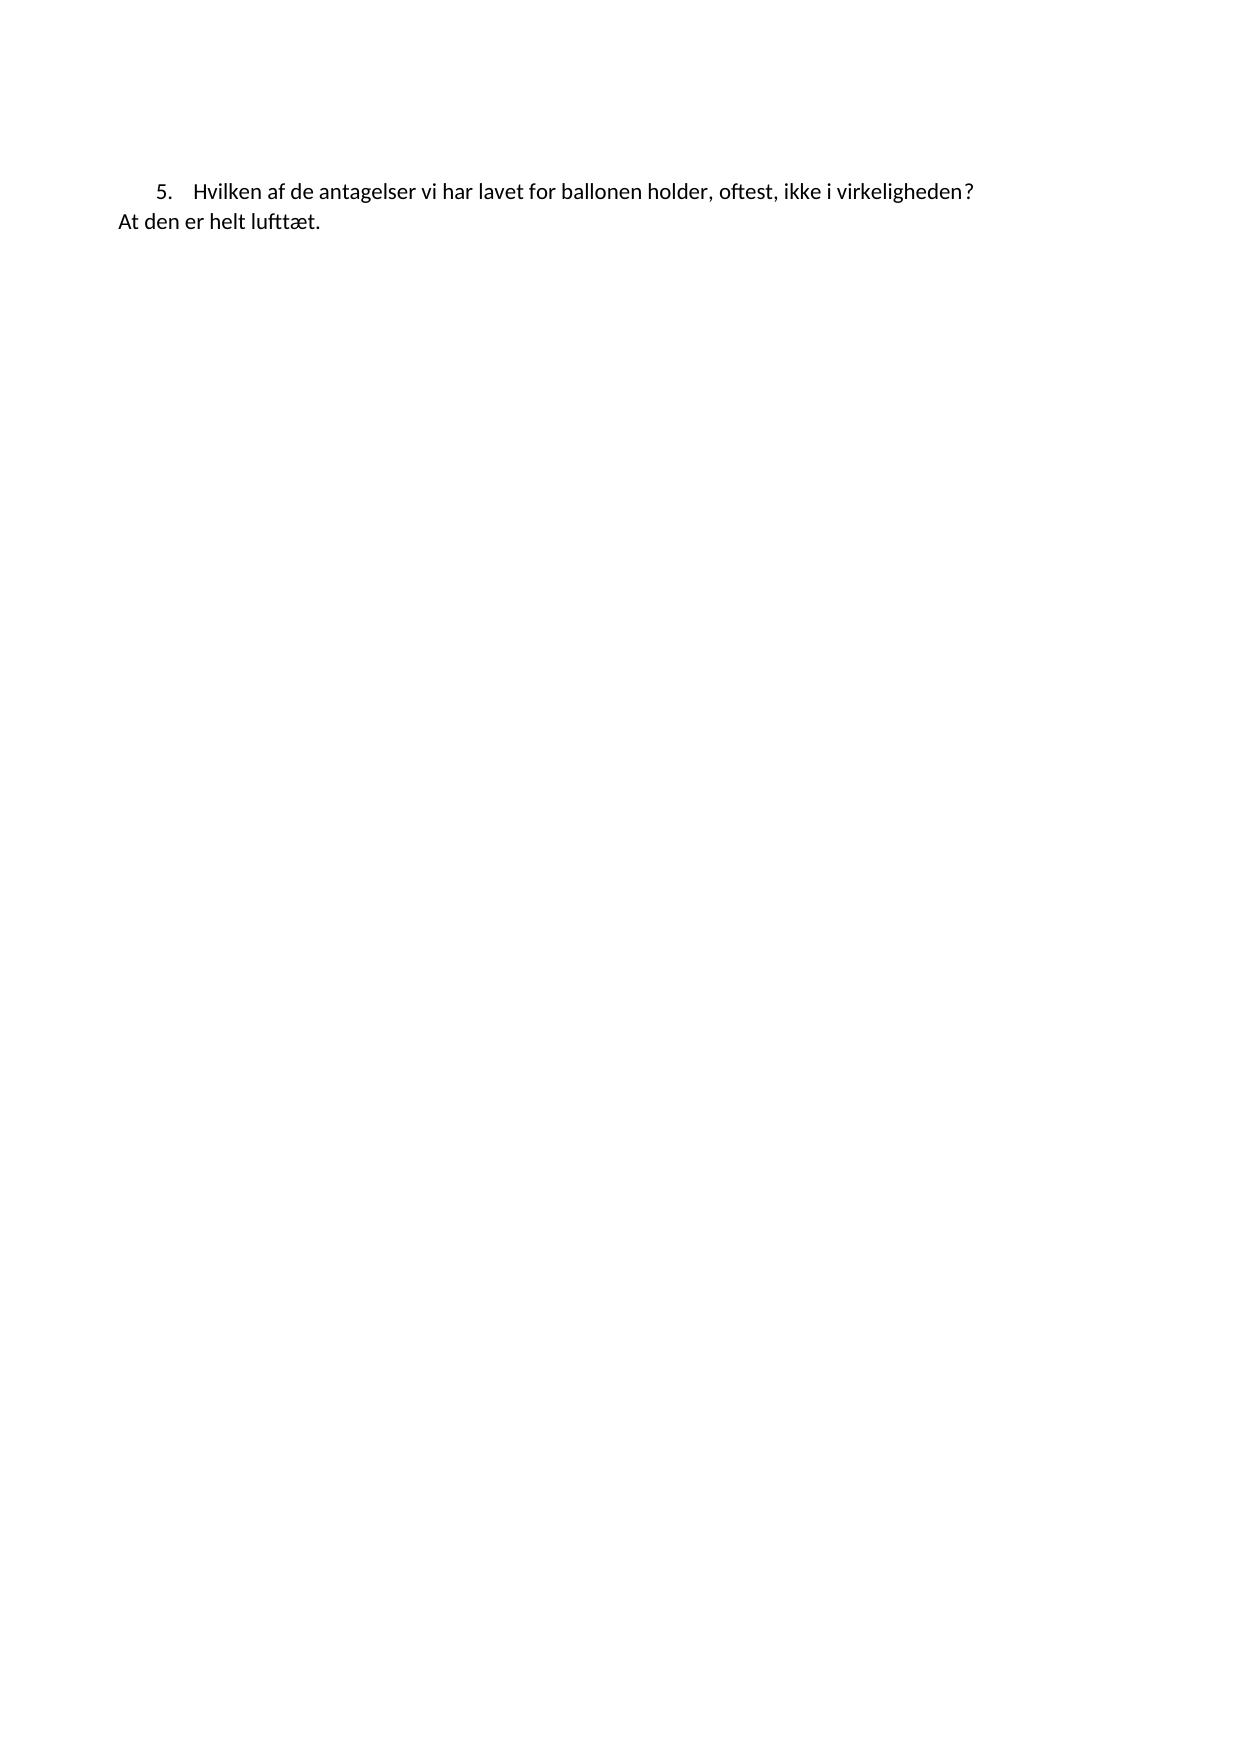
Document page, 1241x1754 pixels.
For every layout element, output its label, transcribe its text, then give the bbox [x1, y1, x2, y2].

list Hvilken af de antagelser vi har lavet for ballonen holder, oftest, ikke i virkeligheden? [156, 177, 1122, 205]
list At den er helt lufttæt. [118, 207, 1122, 235]
